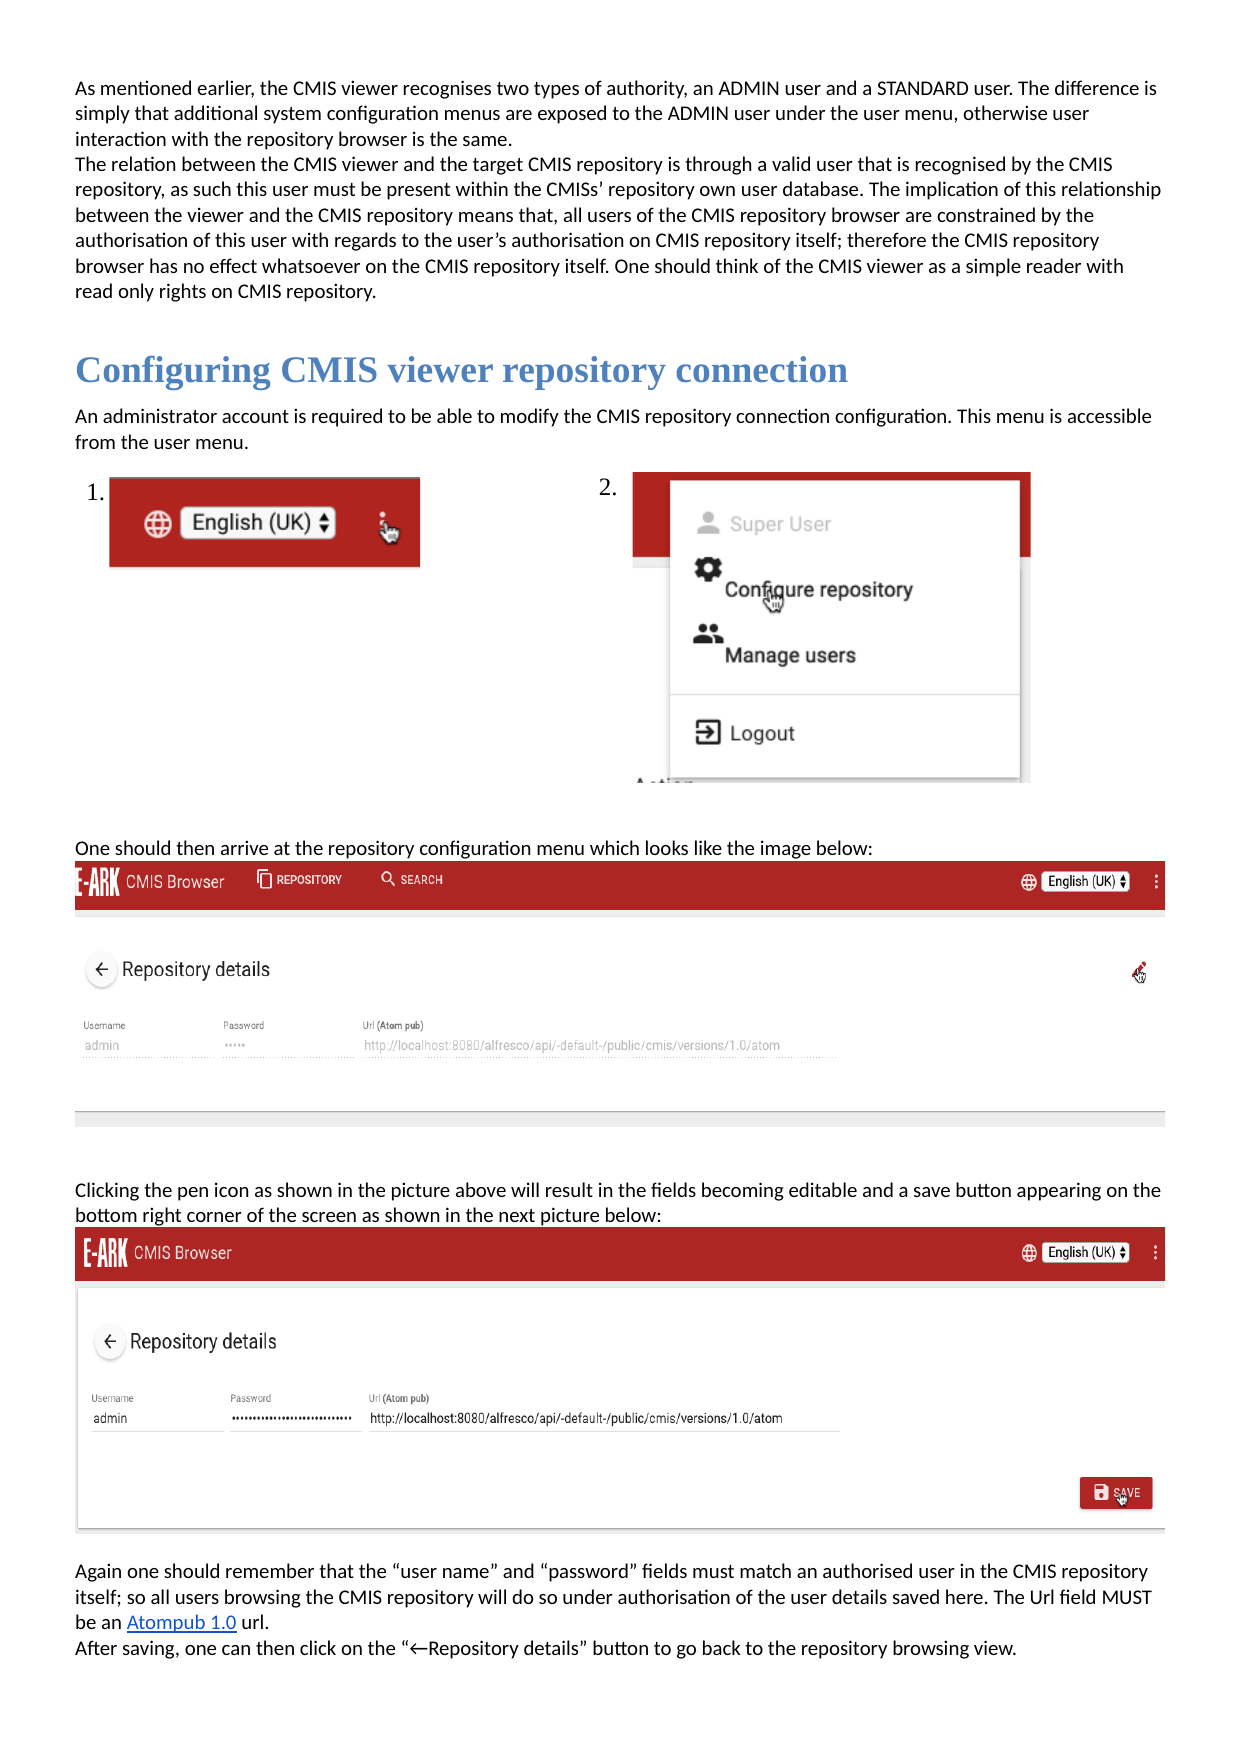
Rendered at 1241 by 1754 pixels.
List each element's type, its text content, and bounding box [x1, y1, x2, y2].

text Clicking the pen icon as shown in the picture above will result in the fields becoming editable and a save button appearing on the bottom right corner of the screen as shown in the next picture below: [75, 1177, 1165, 1227]
text Again one should remember that the “user name” and “password” fields must match an authorised user in the CMIS repository itself; so all users browsing the CMIS repository will do so under authorisation of the user details saved here. The Url field MUST be an Atompub 1.0 url. [75, 1559, 1165, 1635]
picture [109, 477, 421, 570]
picture [75, 1227, 1166, 1534]
text The relation between the CMIS viewer and the target CMIS repository is through a valid user that is recognised by the CMIS repository, as such this user must be present within the CMISs’ repository own user database. The implication of this relationship between the viewer and the CMIS repository means that, all users of the CMIS repository browser are constrained by the authorisation of this user with regards to the user’s authorisation on CMIS repository itself; therefore the CMIS repository browser has no effect whatsoever on the CMIS repository itself. One should think of the CMIS viewer as a simple reader with read only rights on CMIS repository. [75, 151, 1165, 304]
picture [75, 861, 1166, 1127]
picture [632, 472, 1031, 783]
text After saving, one can then click on the “←Repository details” button to go back to the repository browsing view. [75, 1635, 1165, 1660]
subtitle Configuring CMIS viewer repository connection [75, 348, 1165, 391]
text One should then arrive at the repository configuration menu which looks like the image below: [75, 836, 1165, 861]
text As mentioned earlier, the CMIS viewer recognises two types of authority, an ADMIN user and a STANDARD user. The difference is simply that additional system configuration menus are exposed to the ADMIN user under the user menu, otherwise user interaction with the repository browser is the same. [75, 75, 1165, 151]
text An administrator account is required to be able to modify the CMIS repository connection configuration. This menu is accessible from the user menu. [75, 403, 1165, 454]
